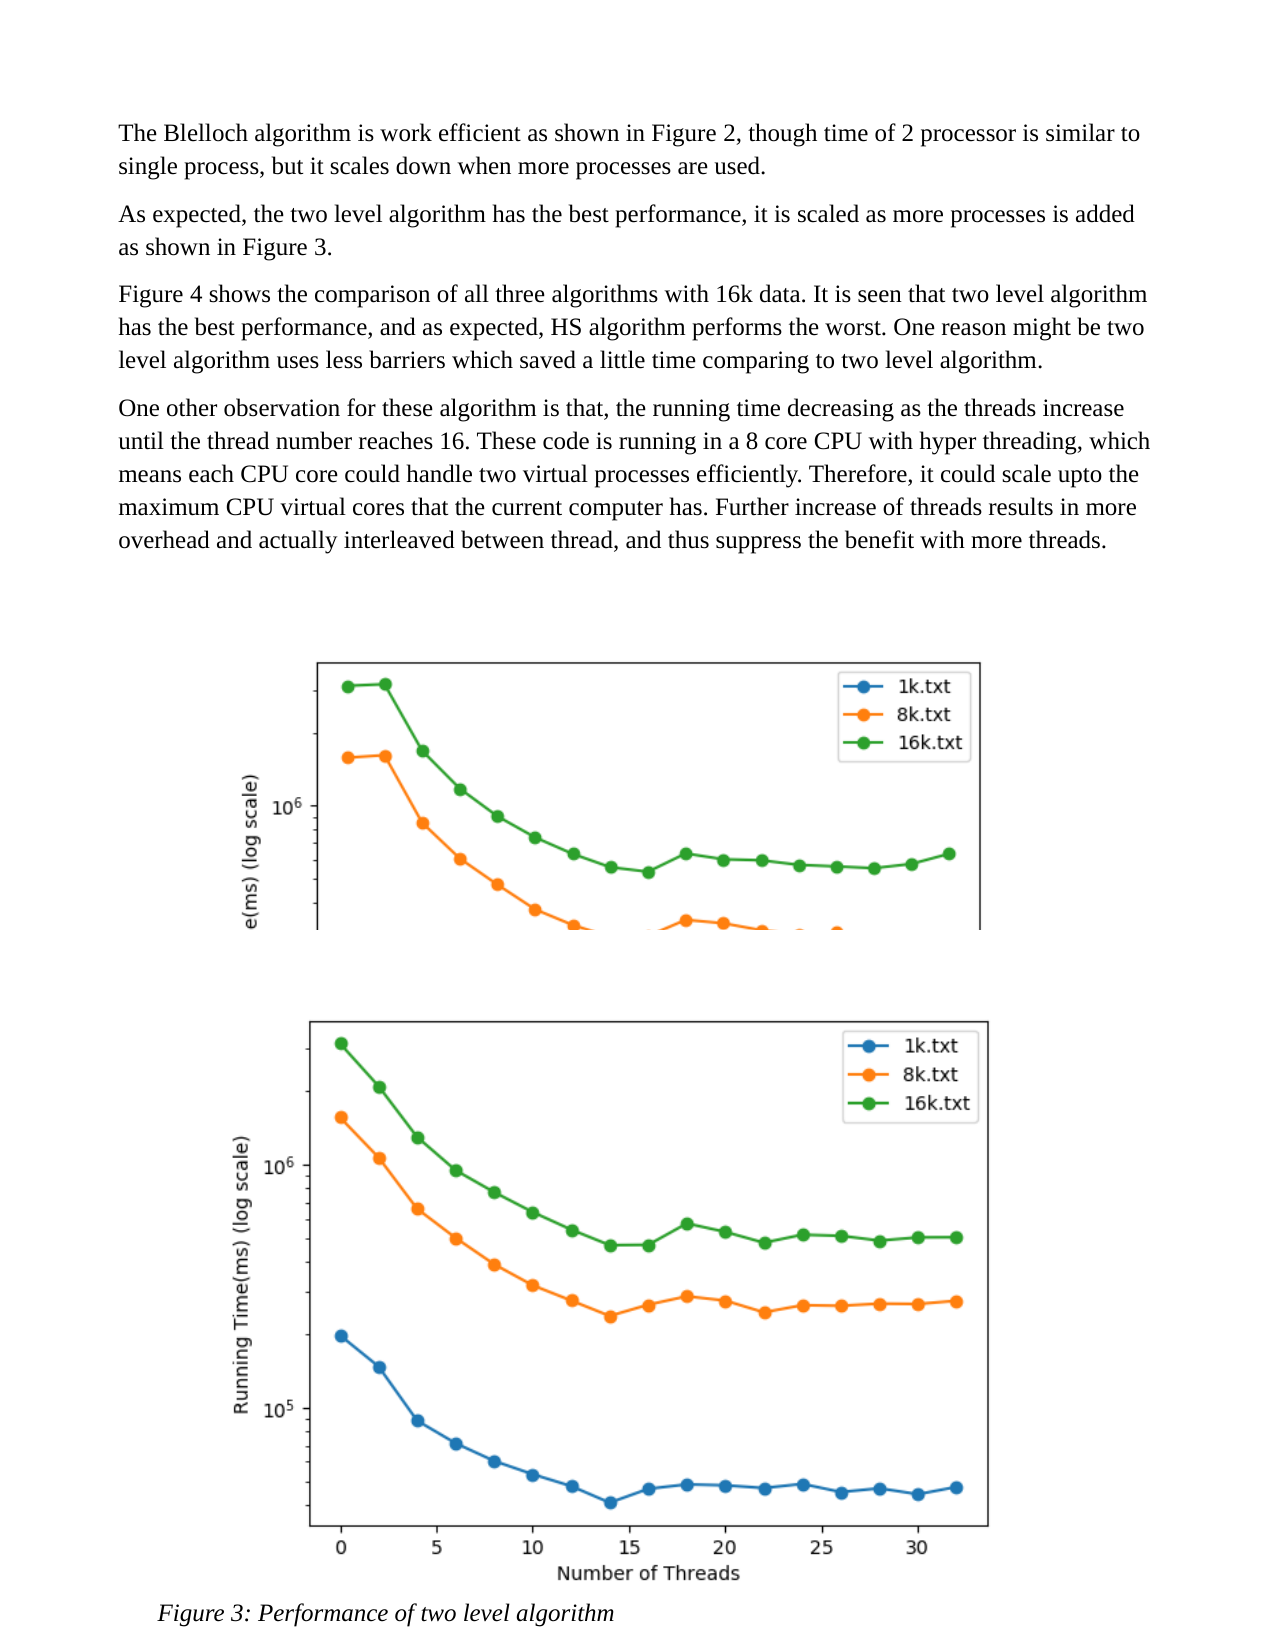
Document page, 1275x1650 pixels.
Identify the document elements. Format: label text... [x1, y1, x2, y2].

text As expected, the two level algorithm has the best performance, it is scaled as more processes is added as shown in Figure 3. [118, 199, 1157, 261]
picture [210, 585, 1065, 930]
text Figure 2: Performance of Blelloch algorithm [1065, 585, 1117, 930]
text One other observation for these algorithm is that, the running time decreasing as the threads increase until the thread number reaches 16. These code is running in a 8 core CPU with hyper threading, which means each CPU core could handle two virtual processes efficiently. Therefore, it could scale upto the maximum CPU virtual cores that the current computer has. Further increase of threads results in more overhead and actually interleaved between thread, and thus suppress the benefit with more threads. [118, 393, 1157, 554]
text The Blelloch algorithm is work efficient as shown in Figure 2, though time of 2 processor is similar to single process, but it scales down when more processes are used. [118, 118, 1157, 180]
text Figure 3: Performance of two level algorithm [157, 942, 1117, 1626]
text Figure 2: Performance of Blelloch algorithm [157, 585, 210, 930]
picture [200, 942, 1075, 1598]
text Figure 4 shows the comparison of all three algorithms with 16k data. It is seen that two level algorithm has the best performance, and as expected, HS algorithm performs the worst. One reason might be two level algorithm uses less barriers which saved a little time comparing to two level algorithm. [118, 279, 1157, 374]
